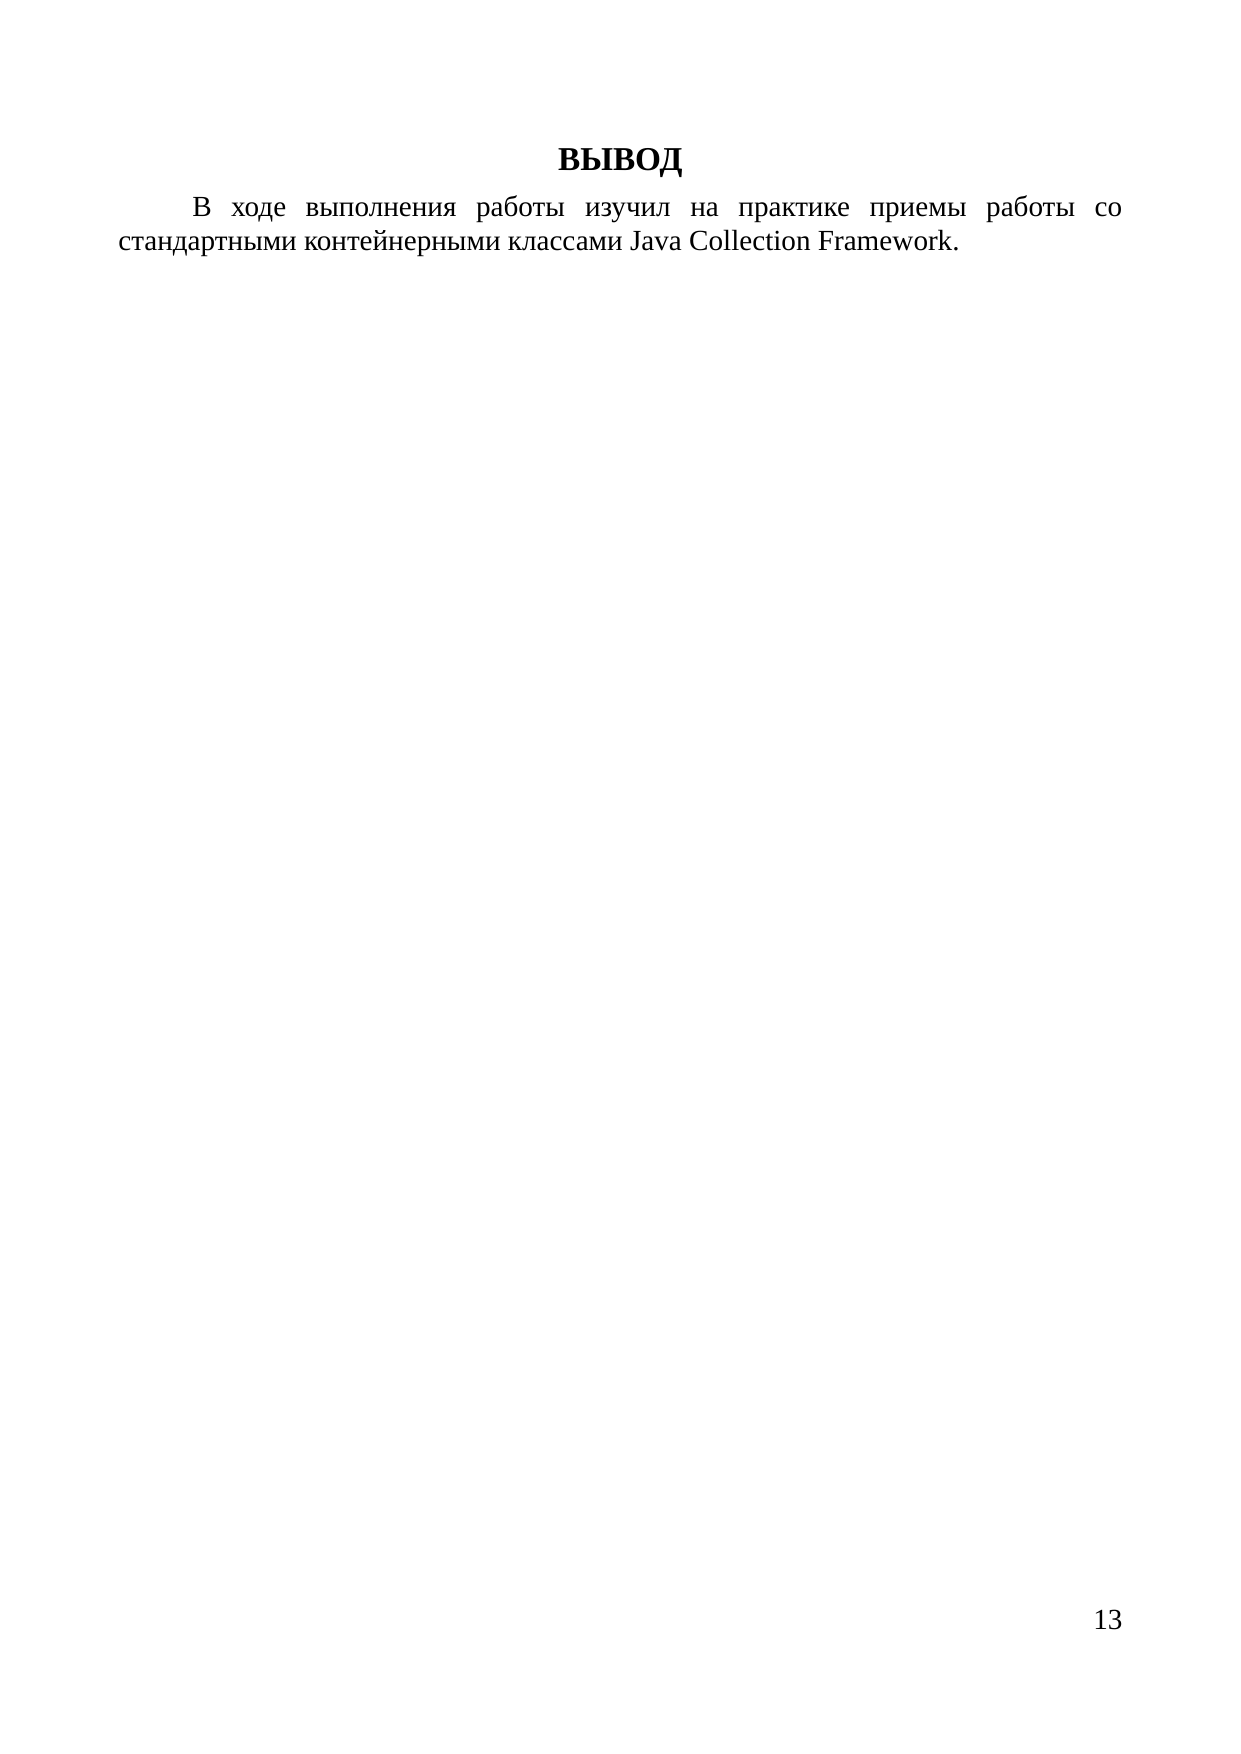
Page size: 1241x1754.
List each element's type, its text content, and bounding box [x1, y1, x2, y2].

text В ходе выполнения работы изучил на практике приемы работы со стандартными контейнерными классами Java Collection Framework. [118, 189, 1122, 257]
subtitle ВЫВОД [118, 139, 1122, 177]
